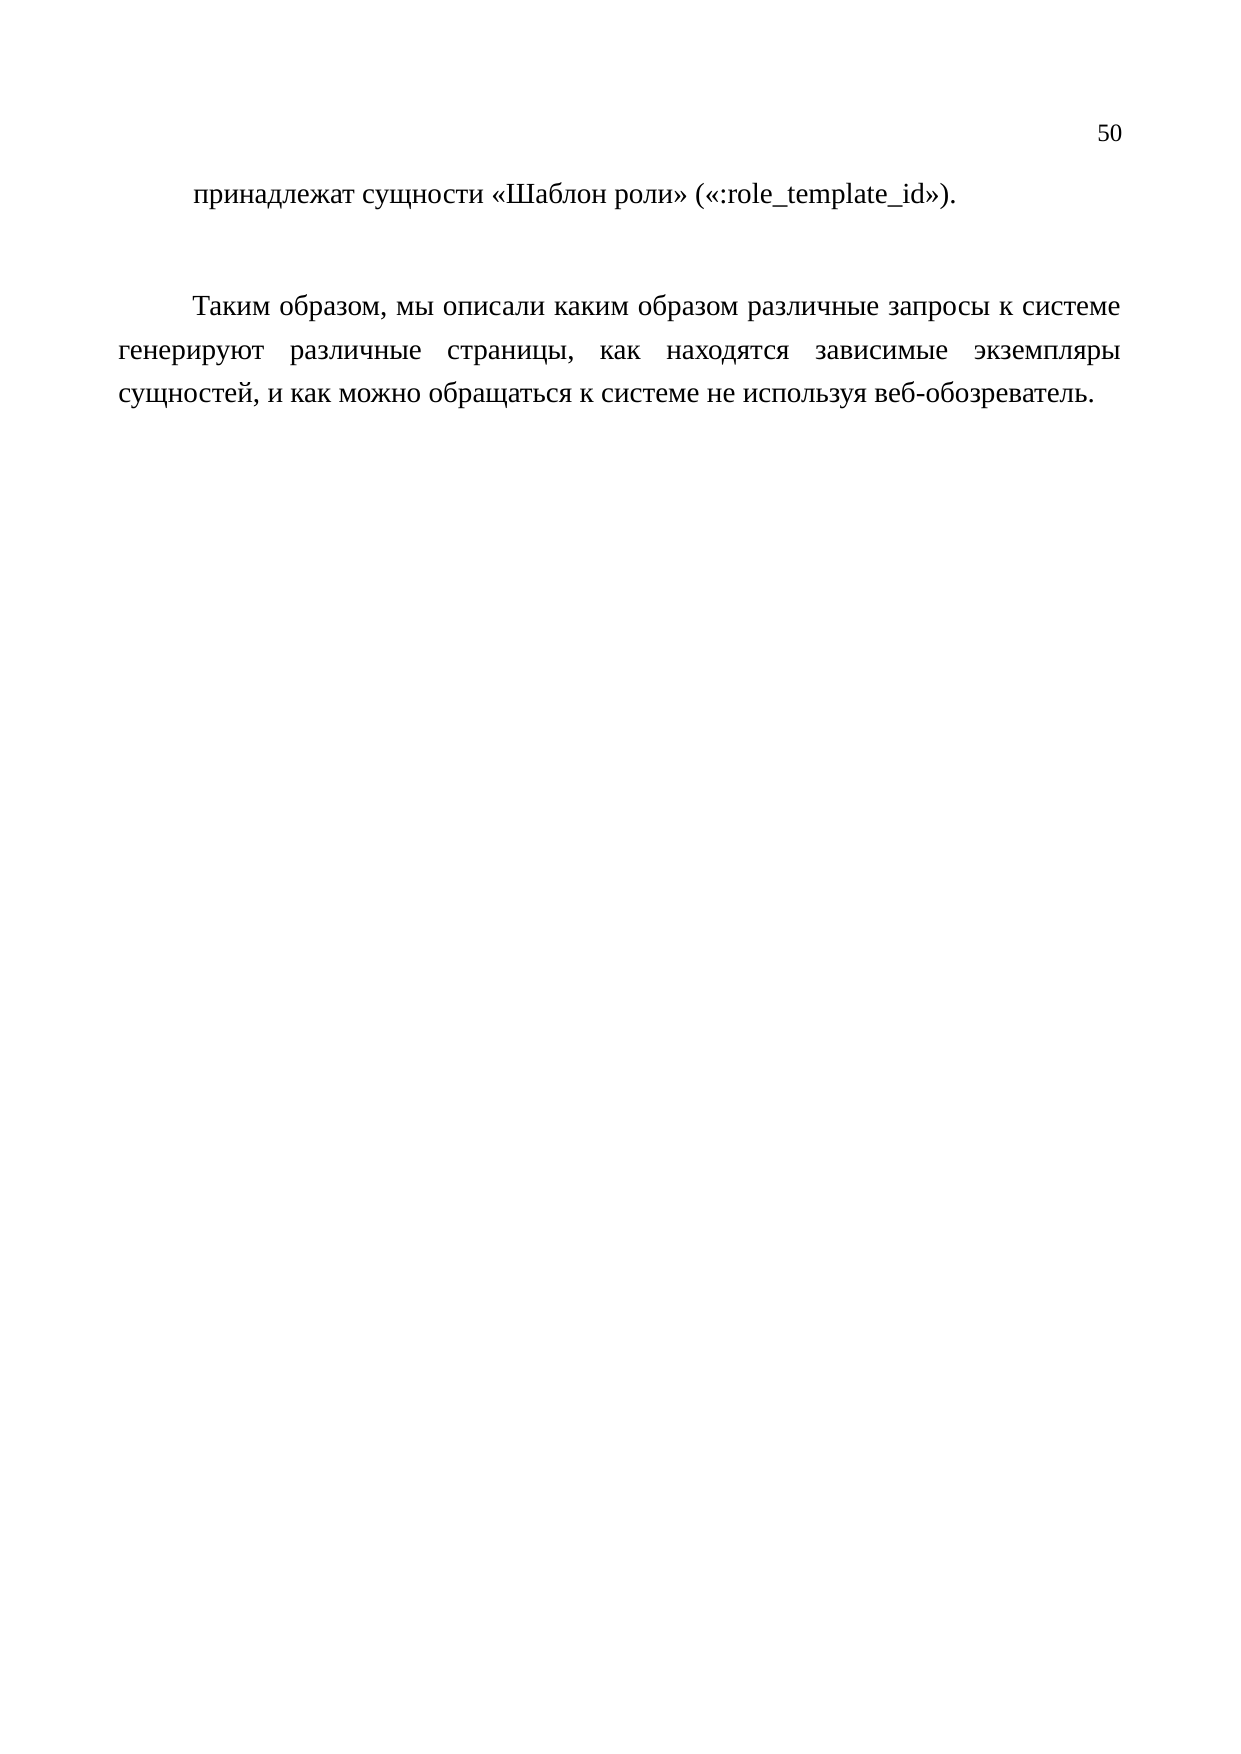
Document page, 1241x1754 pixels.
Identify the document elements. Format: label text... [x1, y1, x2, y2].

text Таким образом, мы описали каким образом различные запросы к системе генерируют различные страницы, как находятся зависимые экземпляры сущностей, и как можно обращаться к системе не используя веб-обозреватель. [118, 288, 1122, 409]
list принадлежат сущности «Шаблон роли» («:role_template_id»). [156, 176, 1122, 210]
